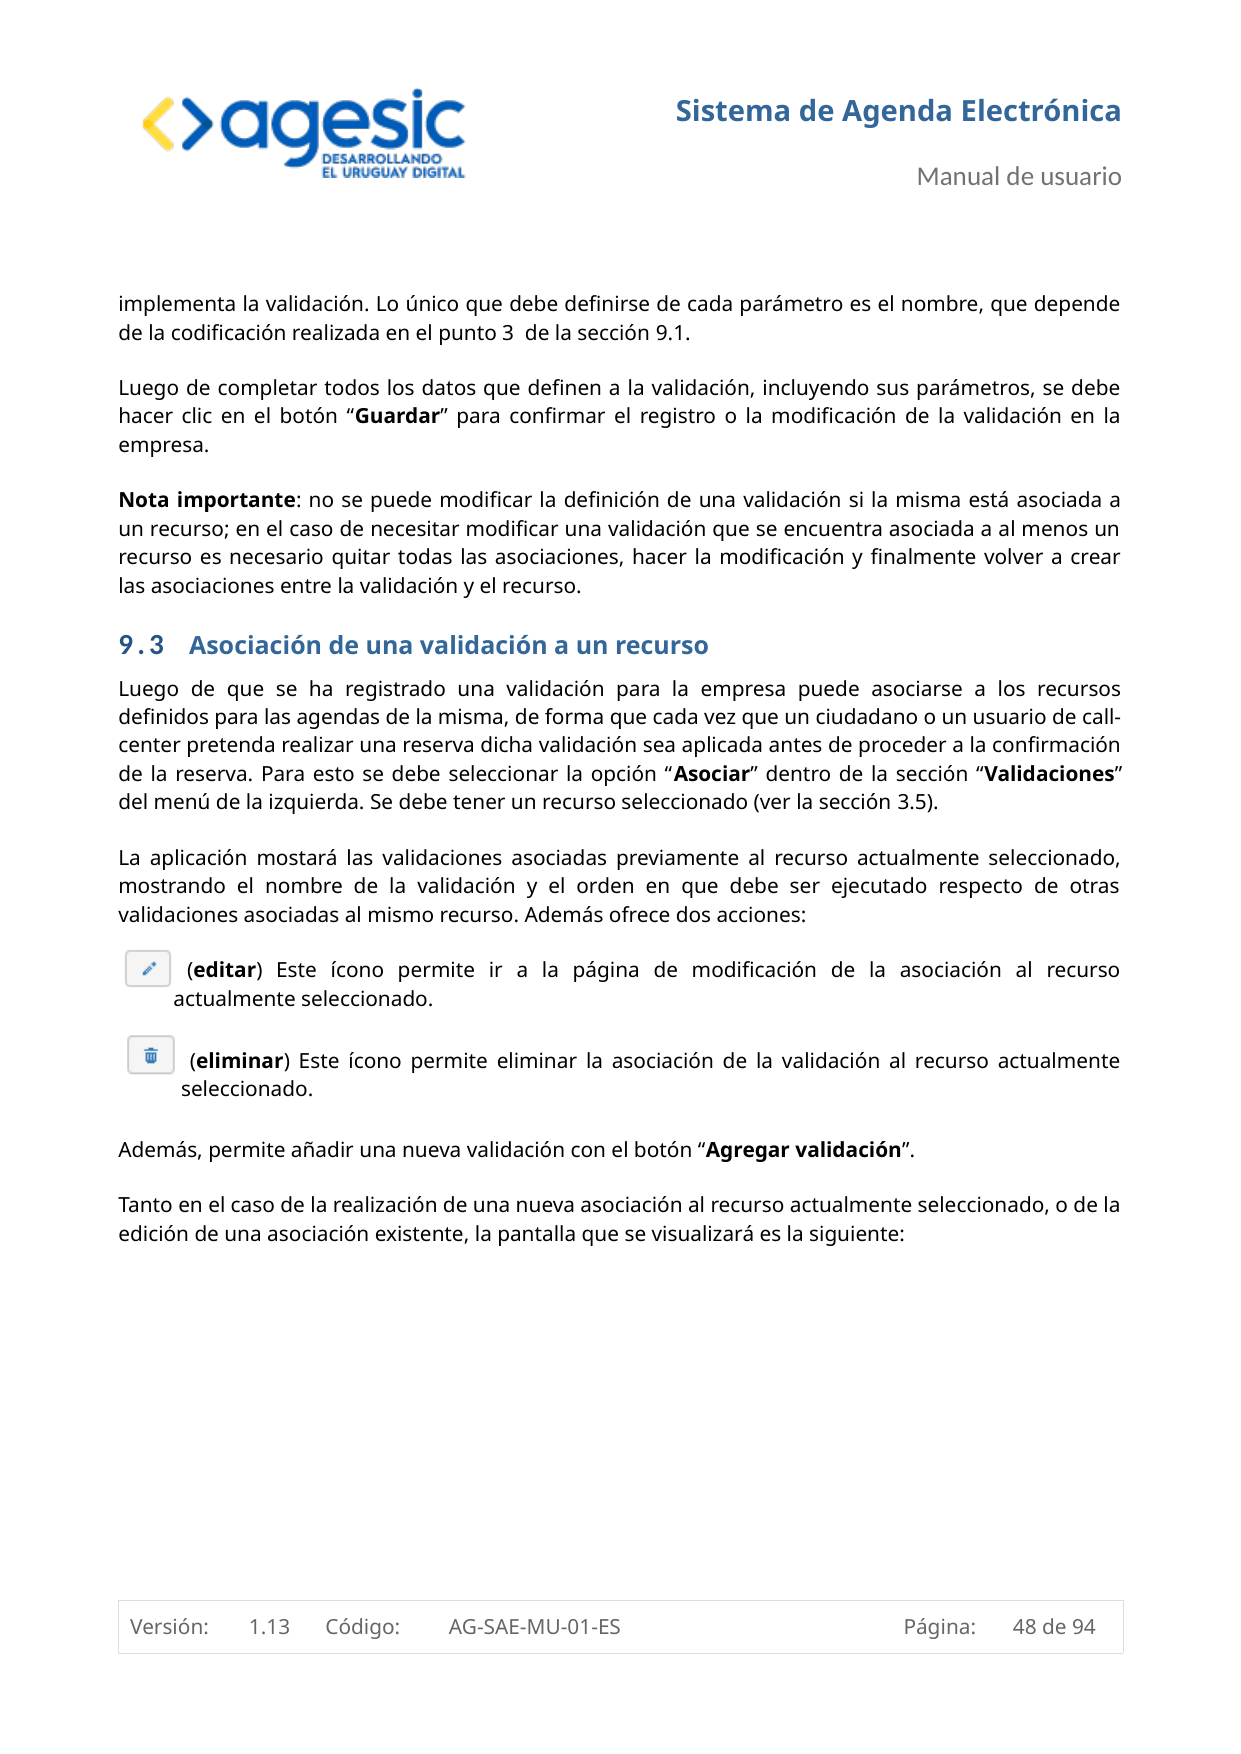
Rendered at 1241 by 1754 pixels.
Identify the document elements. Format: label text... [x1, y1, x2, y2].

text La aplicación mostará las validaciones asociadas previamente al recurso actualmente seleccionado, mostrando el nombre de la validación y el orden en que debe ser ejecutado respecto de otras validaciones asociadas al mismo recurso. Además ofrece dos acciones: [118, 843, 1122, 928]
text (eliminar) Este ícono permite eliminar la asociación de la validación al recurso actualmente seleccionado. [118, 1046, 1122, 1108]
text Luego de completar todos los datos que definen a la validación, incluyendo sus parámetros, se debe hacer clic en el botón “Guardar” para confirmar el registro o la modificación de la validación en la empresa. [118, 373, 1122, 458]
text implementa la validación. Lo único que debe definirse de cada parámetro es el nombre, que depende de la codificación realizada en el punto 3 de la sección 9.1. [118, 289, 1122, 346]
text (editar) Este ícono permite ir a la página de modificación de la asociación al recurso actualmente seleccionado. [118, 955, 1122, 1019]
text Tanto en el caso de la realización de una nueva asociación al recurso actualmente seleccionado, o de la edición de una asociación existente, la pantalla que se visualizará es la siguiente: [118, 1190, 1122, 1247]
subtitle Asociación de una validación a un recurso [118, 626, 1122, 662]
text Luego de que se ha registrado una validación para la empresa puede asociarse a los recursos definidos para las agendas de la misma, de forma que cada vez que un ciudadano o un usuario de call-center pretenda realizar una reserva dicha validación sea aplicada antes de proceder a la confirmación de la reserva. Para esto se debe seleccionar la opción “Asociar” dentro de la sección “Validaciones” del menú de la izquierda. Se debe tener un recurso seleccionado (ver la sección 3.5). [118, 674, 1122, 816]
picture [142, 88, 466, 178]
picture [123, 1031, 181, 1079]
picture [121, 946, 173, 990]
text Nota importante: no se puede modificar la definición de una validación si la misma está asociada a un recurso; en el caso de necesitar modificar una validación que se encuentra asociada a al menos un recurso es necesario quitar todas las asociaciones, hacer la modificación y finalmente volver a crear las asociaciones entre la validación y el recurso. [118, 485, 1122, 599]
text Además, permite añadir una nueva validación con el botón “Agregar validación”. [118, 1135, 1122, 1163]
